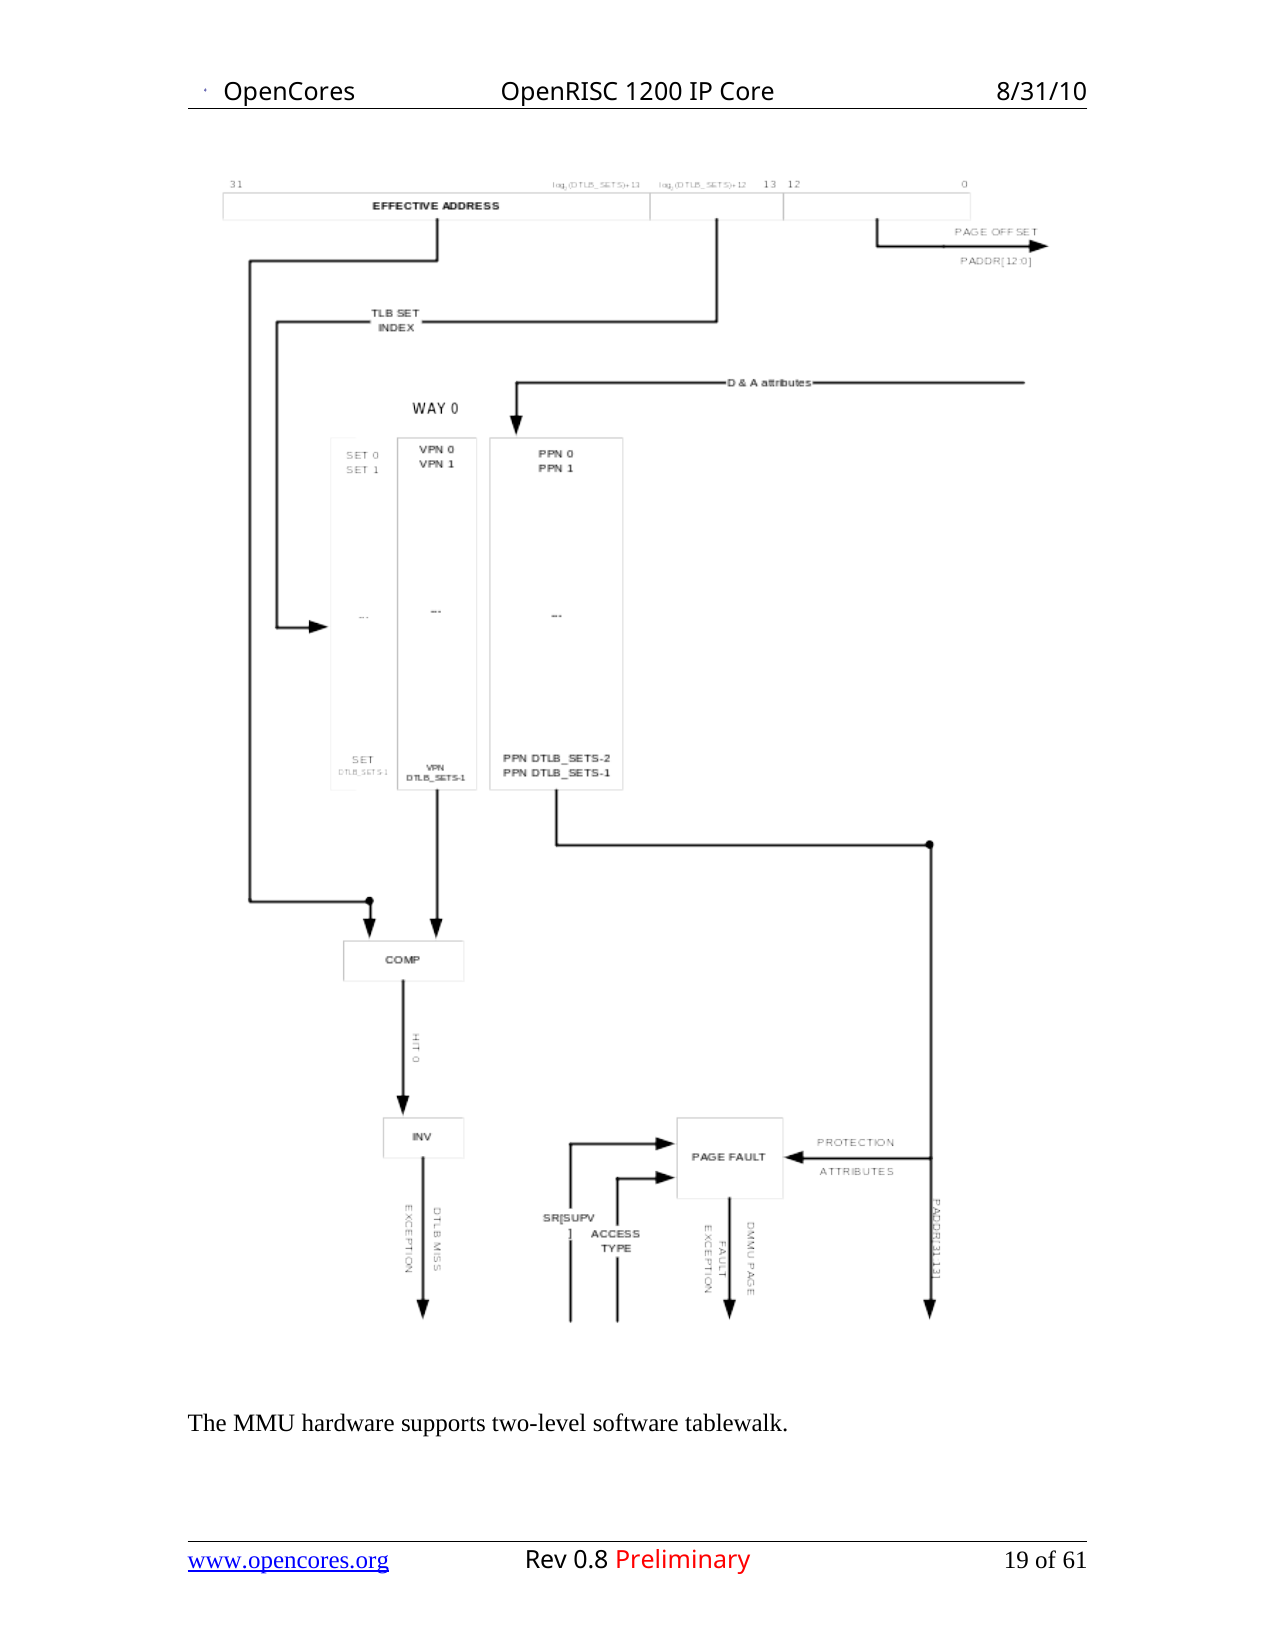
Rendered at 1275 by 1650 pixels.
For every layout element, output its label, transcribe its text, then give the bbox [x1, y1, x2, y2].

text The MMU hardware supports two-level software tablewalk. [187, 1407, 1087, 1436]
